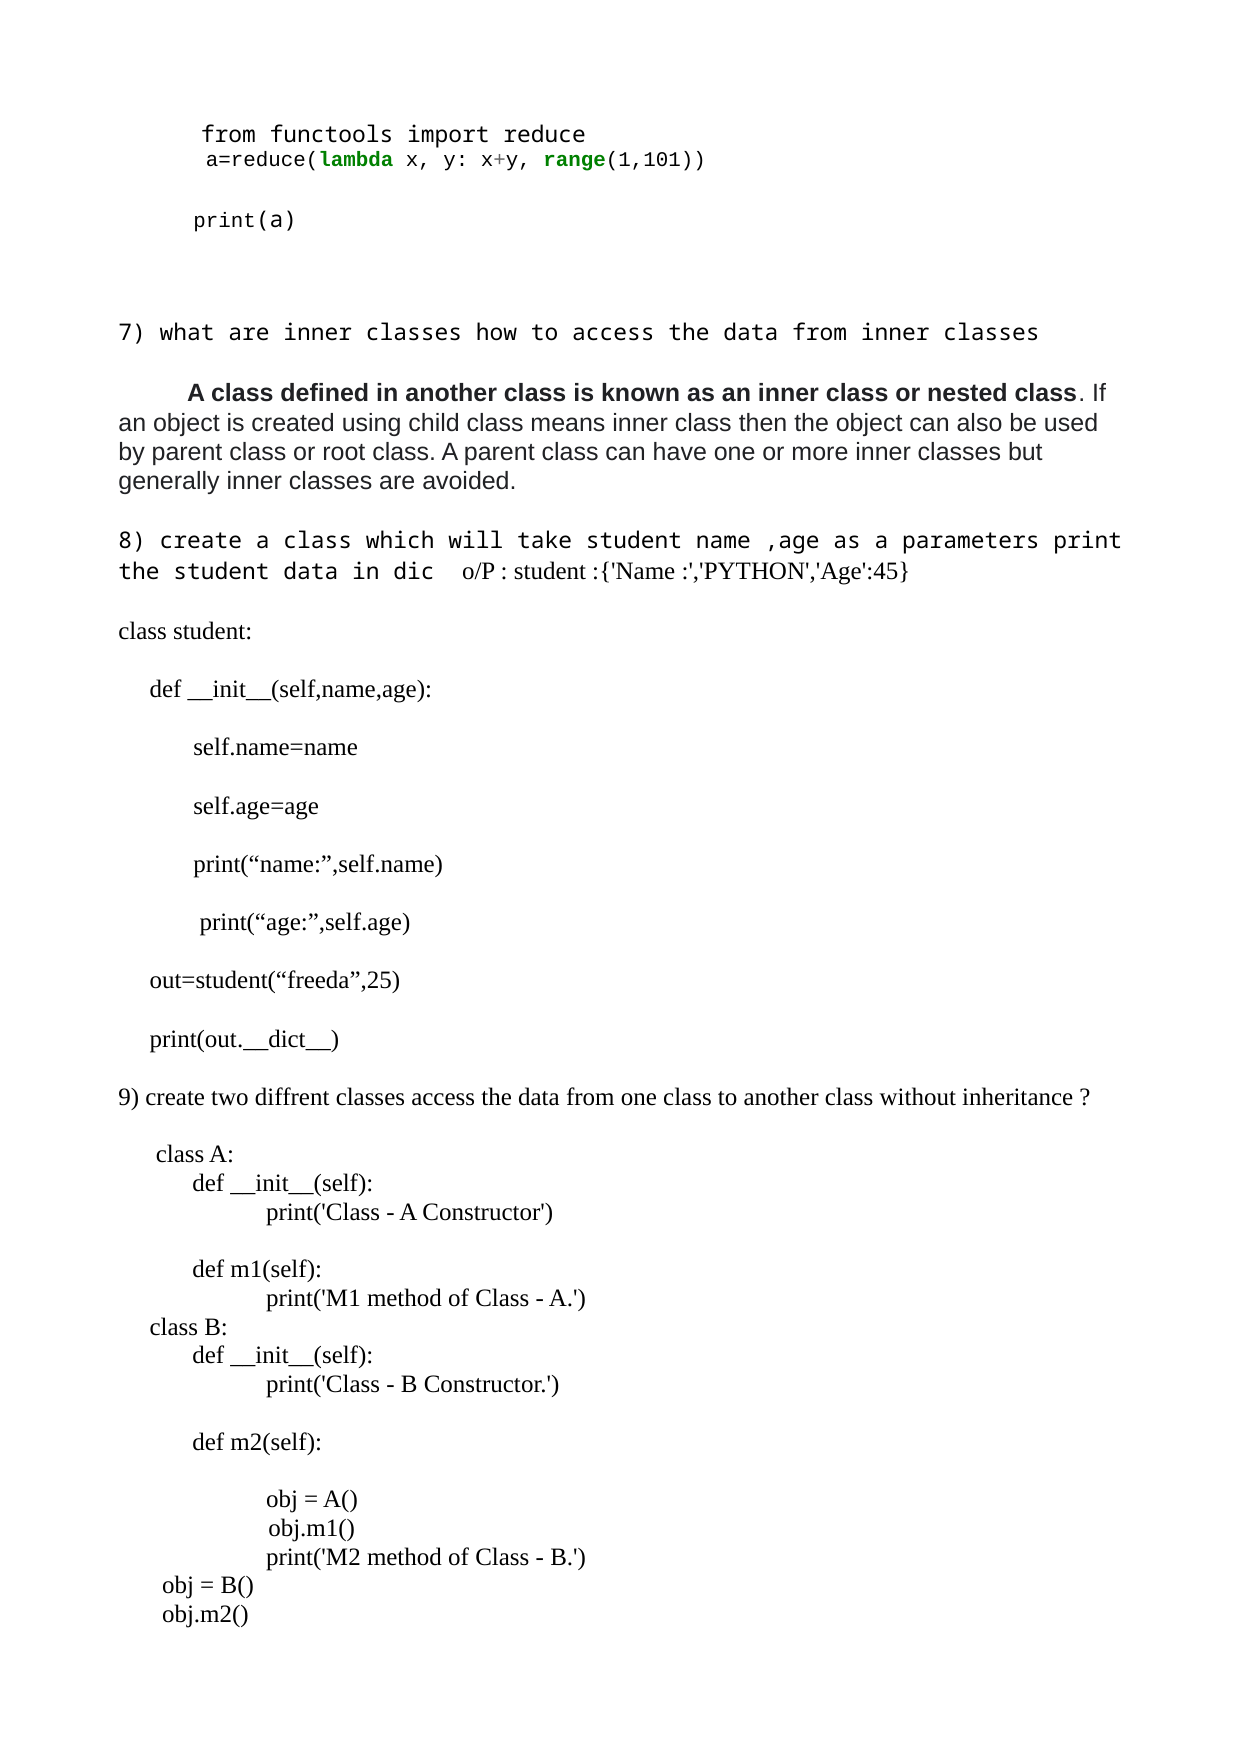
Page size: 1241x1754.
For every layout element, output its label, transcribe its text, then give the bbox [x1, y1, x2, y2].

text obj.m2() [118, 1599, 1122, 1628]
text obj.m1() [118, 1513, 1122, 1542]
text self.age=age [118, 791, 1122, 819]
text 9) create two diffrent classes access the data from one class to another class without inheritance ? [118, 1082, 1122, 1111]
text obj = B() [118, 1571, 1122, 1599]
text print('Class - A Constructor') [118, 1197, 1122, 1226]
text class student: [118, 616, 1122, 645]
text from functools import reduce [118, 118, 1122, 149]
text def __init__(self): [118, 1168, 1122, 1197]
text out=student(“freeda”,25) [118, 965, 1122, 994]
text print('M1 method of Class - A.') [118, 1283, 1122, 1312]
text 8) create a class which will take student name ,age as a parameters print the student data in dic o/P : student :{'Name :','PYTHON','Age':45} [118, 524, 1122, 587]
text def m2(self): [118, 1427, 1122, 1456]
text def __init__(self,name,age): [118, 674, 1122, 703]
text print('Class - B Constructor.') [118, 1369, 1122, 1398]
text a=reduce(lambda x, y: x+y, range(1,101)) [118, 149, 1122, 173]
text 7) what are inner classes how to access the data from inner classes [118, 316, 1122, 348]
text self.name=name [118, 732, 1122, 761]
text A class defined in another class is known as an inner class or nested class. If an object is created using child class means inner class then the object can also be used by parent class or root class. A parent class can have one or more inner classes but generally inner classes are avoided. [118, 377, 1122, 494]
text obj = A() [118, 1484, 1122, 1513]
text print('M2 method of Class - B.') [118, 1542, 1122, 1571]
text print(“name:”,self.name) [118, 849, 1122, 878]
text def m1(self): [118, 1254, 1122, 1283]
text class B: [118, 1312, 1122, 1341]
text print(a) [118, 202, 1122, 234]
text print(“age:”,self.age) [118, 907, 1122, 936]
text print(out.__dict__) [118, 1024, 1122, 1052]
text class A: [118, 1139, 1122, 1168]
text def __init__(self): [118, 1341, 1122, 1369]
